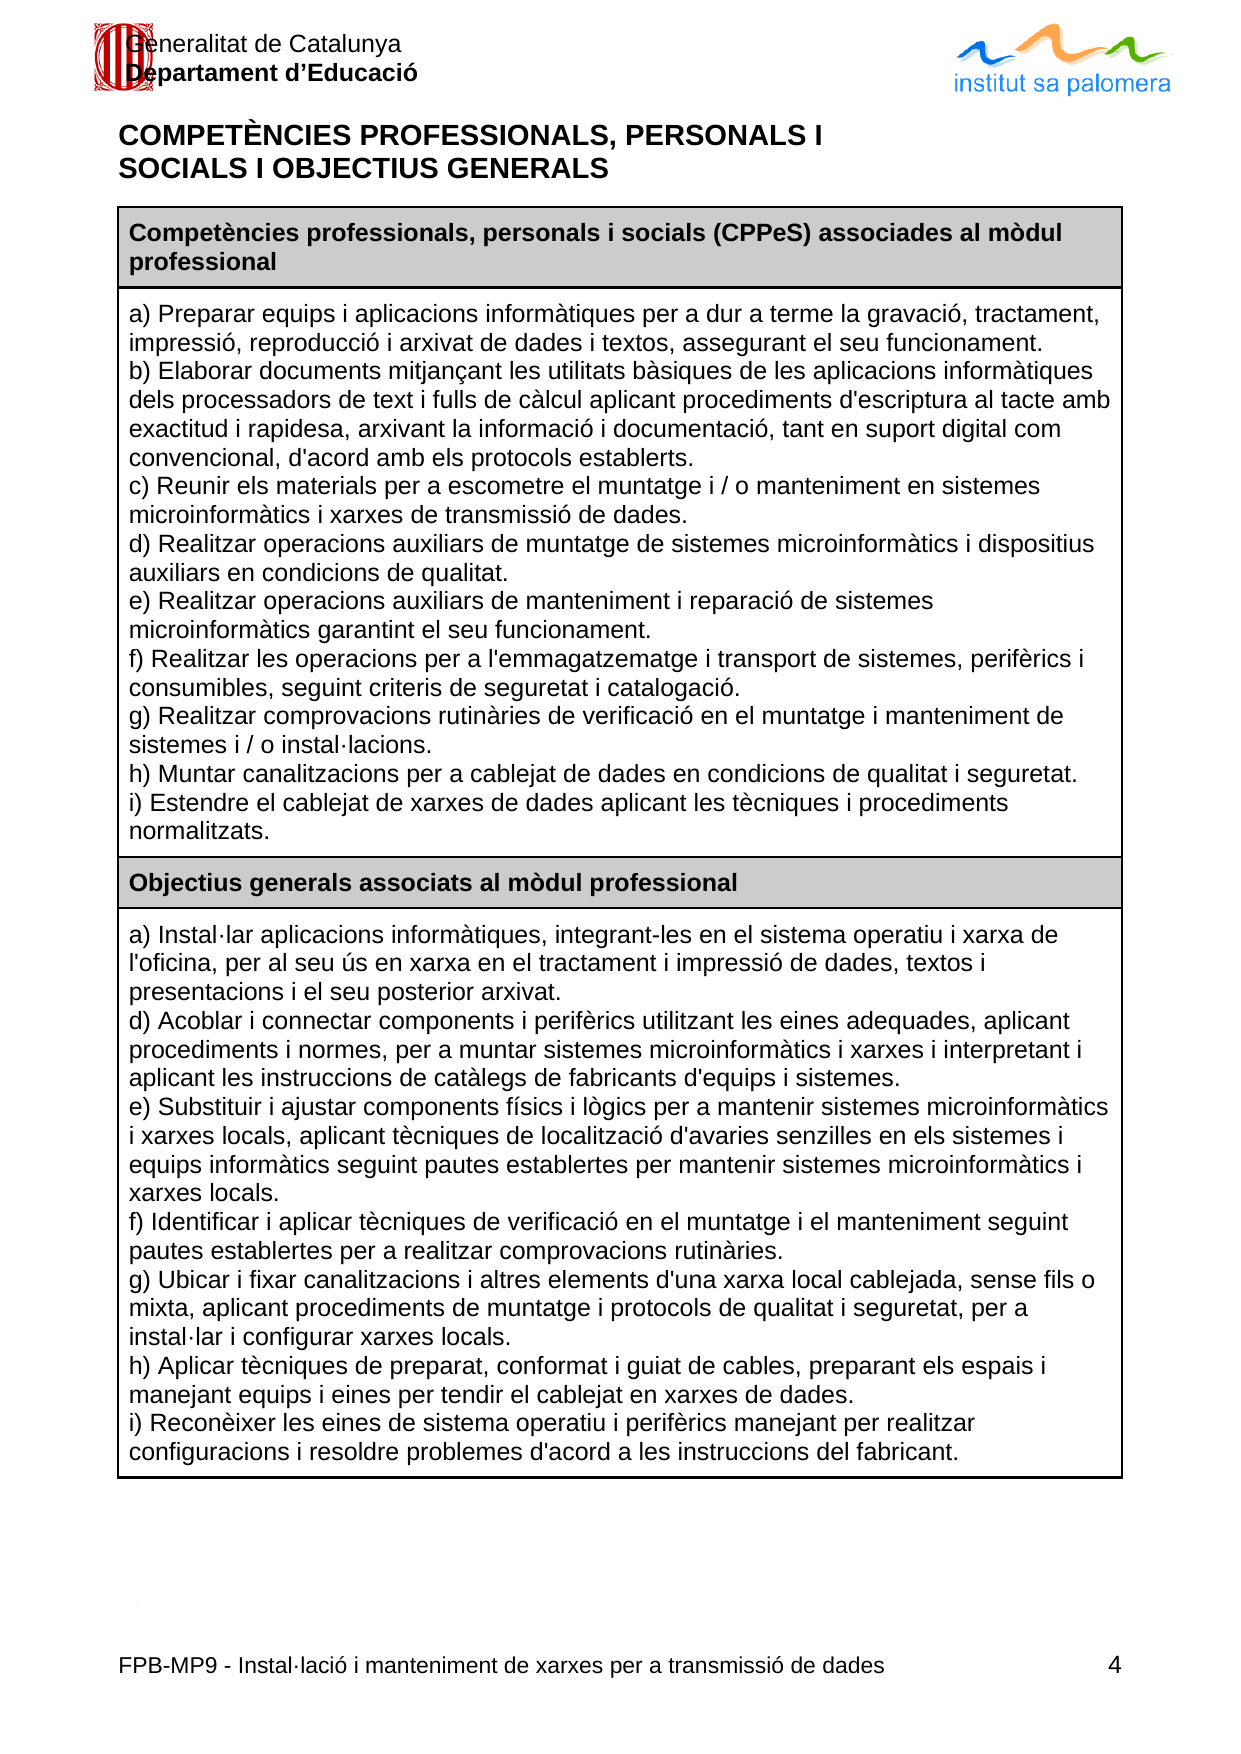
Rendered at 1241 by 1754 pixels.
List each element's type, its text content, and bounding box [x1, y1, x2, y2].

subtitle COMPETÈNCIES PROFESSIONALS, PERSONALS I SOCIALS I OBJECTIUS GENERALS [118, 118, 1122, 185]
table_cell Objectius generals associats al mòdul professional [119, 858, 1121, 907]
picture [947, 21, 1176, 100]
table_header Competències professionals, personals i socials (CPPeS) associades al mòdul professional [119, 208, 1121, 286]
table_cell a) Instal·lar aplicacions informàtiques, integrant-les en el sistema operatiu i xarxa de l'oficina, per al seu ús en xarxa en el tractament i impressió de dades, textos i presentacions i el seu posterior arxivat. d) Acoblar i connectar components i perifèrics utilitzant les eines adequades, aplicant procediments i normes, per a muntar sistemes microinformàtics i xarxes i interpretant i aplicant les instruccions de catàlegs de fabricants d'equips i sistemes. e) Substituir i ajustar components físics i lògics per a mantenir sistemes microinformàtics i xarxes locals, aplicant tècniques de localització d'avaries senzilles en els sistemes i equips informàtics seguint pautes establertes per mantenir sistemes microinformàtics i xarxes locals. f) Identificar i aplicar tècniques de verificació en el muntatge i el manteniment seguint pautes establertes per a realitzar comprovacions rutinàries. g) Ubicar i fixar canalitzacions i altres elements d'una xarxa local cablejada, sense fils o mixta, aplicant procediments de muntatge i protocols de qualitat i seguretat, per a instal·lar i configurar xarxes locals. h) Aplicar tècniques de preparat, conformat i guiat de cables, preparant els espais i manejant equips i eines per tendir el cablejat en xarxes de dades. i) Reconèixer les eines de sistema operatiu i perifèrics manejant per realitzar configuracions i resoldre problemes d'acord a les instruccions del fabricant. [119, 909, 1121, 1476]
picture [93, 21, 154, 93]
table_cell a) Preparar equips i aplicacions informàtiques per a dur a terme la gravació, tractament, impressió, reproducció i arxivat de dades i textos, assegurant el seu funcionament. b) Elaborar documents mitjançant les utilitats bàsiques de les aplicacions informàtiques dels processadors de text i fulls de càlcul aplicant procediments d'escriptura al tacte amb exactitud i rapidesa, arxivant la informació i documentació, tant en suport digital com convencional, d'acord amb els protocols establerts. c) Reunir els materials per a escometre el muntatge i / o manteniment en sistemes microinformàtics i xarxes de transmissió de dades. d) Realitzar operacions auxiliars de muntatge de sistemes microinformàtics i dispositius auxiliars en condicions de qualitat. e) Realitzar operacions auxiliars de manteniment i reparació de sistemes microinformàtics garantint el seu funcionament. f) Realitzar les operacions per a l'emmagatzematge i transport de sistemes, perifèrics i consumibles, seguint criteris de seguretat i catalogació. g) Realitzar comprovacions rutinàries de verificació en el muntatge i manteniment de sistemes i / o instal·lacions. h) Muntar canalitzacions per a cablejat de dades en condicions de qualitat i seguretat. i) Estendre el cablejat de xarxes de dades aplicant les tècniques i procediments normalitzats. [119, 289, 1121, 856]
